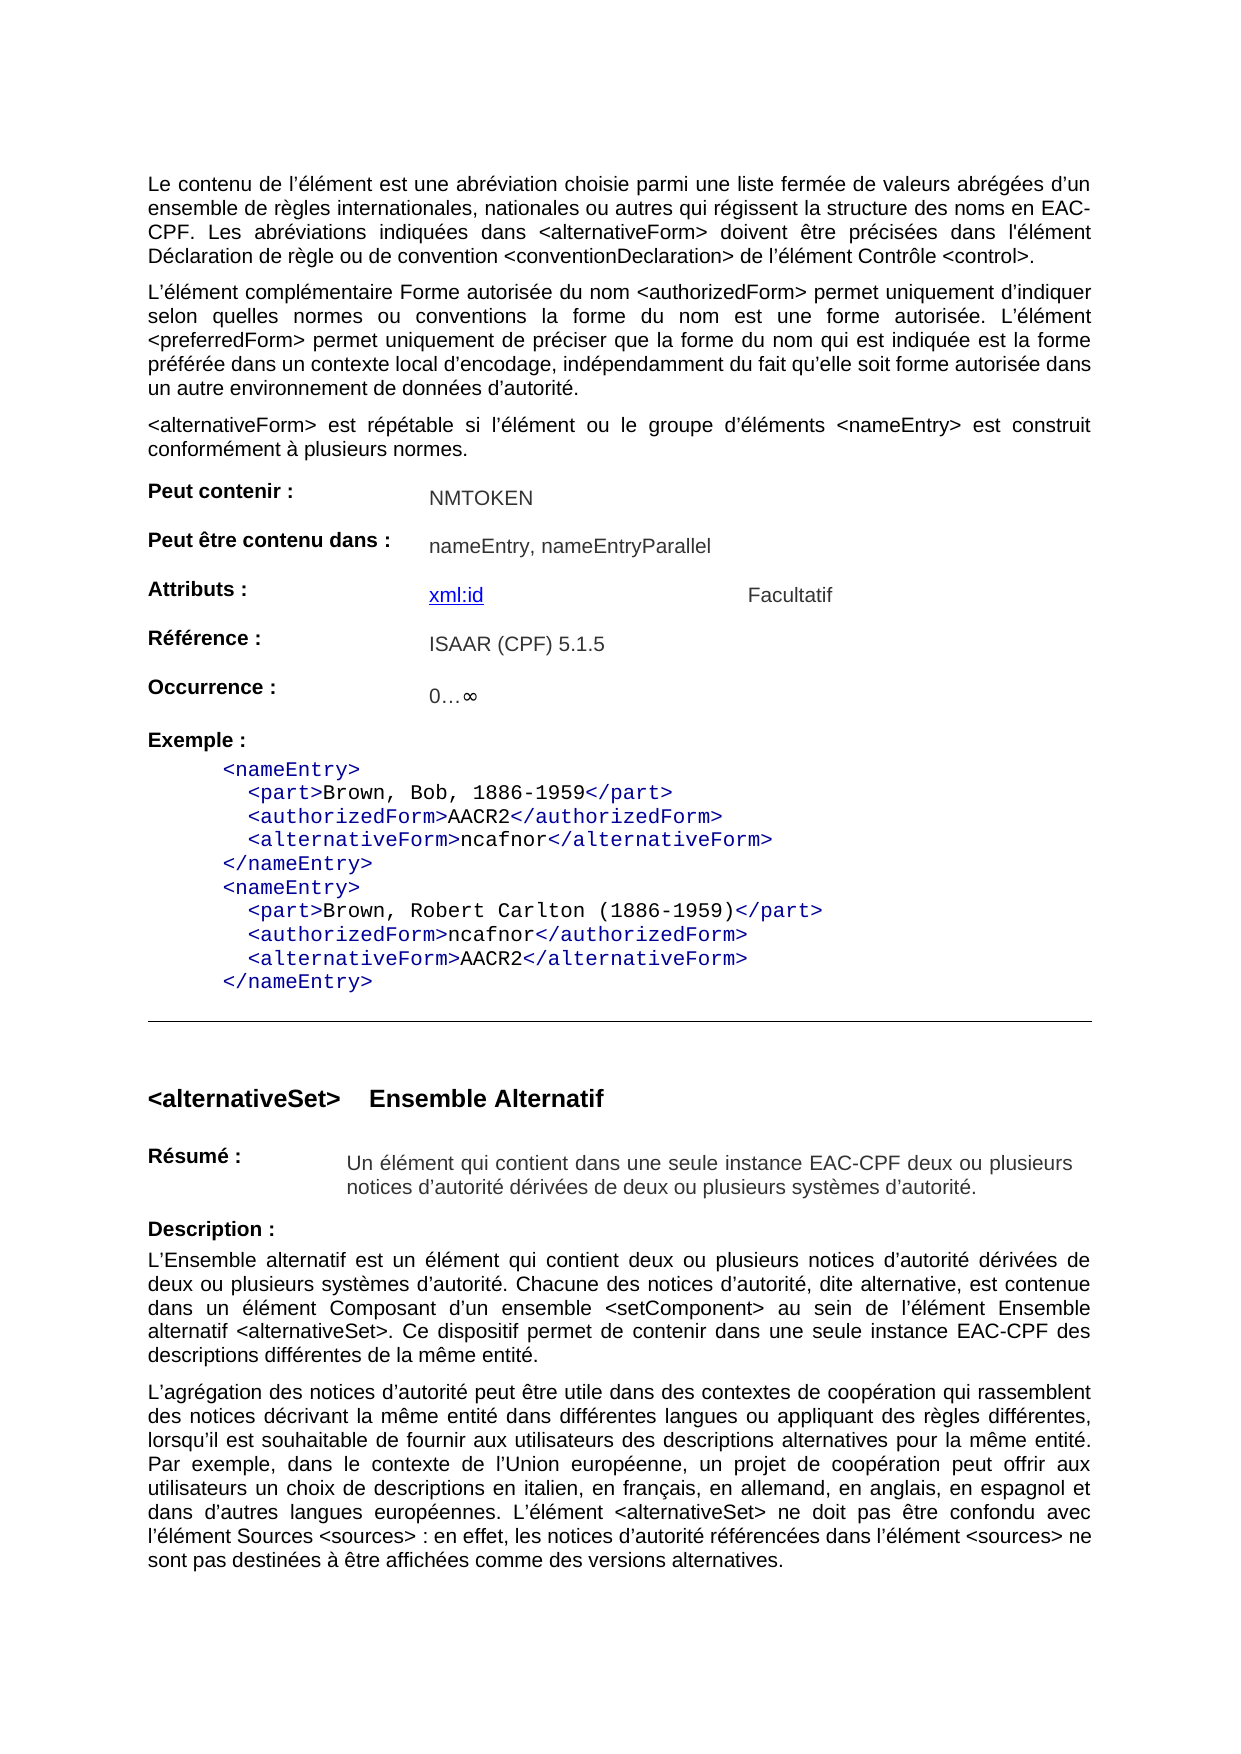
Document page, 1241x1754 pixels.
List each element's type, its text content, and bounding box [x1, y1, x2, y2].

text L’agrégation des notices d’autorité peut être utile dans des contextes de coopération qui rassemblent des notices décrivant la même entité dans différentes langues ou appliquant des règles différentes, lorsqu’il est souhaitable de fournir aux utilisateurs des descriptions alternatives pour la même entité. Par exemple, dans le contexte de l’Union européenne, un projet de coopération peut offrir aux utilisateurs un choix de descriptions en italien, en français, en allemand, en anglais, en espagnol et dans d’autres langues européennes. L’élément <alternativeSet> ne doit pas être confondu avec l’élément Sources <sources> : en effet, les notices d’autorité référencées dans l’élément <sources> ne sont pas destinées à être affichées comme des versions alternatives. [148, 1380, 1092, 1571]
table_cell nameEntry, nameEntryParallel [429, 522, 1085, 571]
table_header Résumé : [136, 1138, 335, 1211]
table_cell Référence : [148, 620, 429, 669]
text <alternativeForm> est répétable si l’élément ou le groupe d’éléments <nameEntry> est construit conformément à plusieurs normes. [148, 412, 1092, 460]
text L’Ensemble alternatif est un élément qui contient deux ou plusieurs notices d’autorité dérivées de deux ou plusieurs systèmes d’autorité. Chacune des notices d’autorité, dite alternative, est contenue dans un élément Composant d’un ensemble <setComponent> au sein de l’élément Ensemble alternatif <alternativeSet>. Ce dispositif permet de contenir dans une seule instance EAC-CPF des descriptions différentes de la même entité. [148, 1247, 1092, 1367]
table_cell Peut être contenu dans : [148, 522, 429, 571]
table_cell 0…∞ [429, 669, 1085, 722]
table_cell ISAAR (CPF) 5.1.5 [429, 620, 1085, 669]
table_cell Facultatif [748, 571, 1085, 620]
text Exemple : [148, 728, 1092, 752]
table_header NMTOKEN [429, 473, 1085, 522]
text <alternativeSet> Ensemble Alternatif [148, 1084, 1092, 1113]
table_cell Occurrence : [148, 669, 429, 722]
table_header Peut contenir : [148, 473, 429, 522]
table_cell xml:id [429, 571, 748, 620]
text <nameEntry> <part>Brown, Bob, 1886-1959</part> <authorizedForm>AACR2</authorizedForm> <alternativeForm>ncafnor</alternativeForm> </nameEntry> <nameEntry> <part>Brown, Robert Carlton (1886-1959)</part> <authorizedForm>ncafnor</authorizedForm> <alternativeForm>AACR2</alternativeForm> </nameEntry> [148, 758, 1092, 995]
text Le contenu de l’élément est une abréviation choisie parmi une liste fermée de valeurs abrégées d’un ensemble de règles internationales, nationales ou autres qui régissent la structure des noms en EAC-CPF. Les abréviations indiquées dans <alternativeForm> doivent être précisées dans l'élément Déclaration de règle ou de convention <conventionDeclaration> de l’élément Contrôle <control>. [148, 172, 1092, 268]
table_cell Attributs : [148, 571, 429, 620]
text Description : [148, 1217, 1092, 1241]
text L’élément complémentaire Forme autorisée du nom <authorizedForm> permet uniquement d’indiquer selon quelles normes ou conventions la forme du nom est une forme autorisée. L’élément <preferredForm> permet uniquement de préciser que la forme du nom qui est indiquée est la forme préférée dans un contexte local d’encodage, indépendamment du fait qu’elle soit forme autorisée dans un autre environnement de données d’autorité. [148, 280, 1092, 400]
table_header Un élément qui contient dans une seule instance EAC-CPF deux ou plusieurs notices d’autorité dérivées de deux ou plusieurs systèmes d’autorité. [335, 1138, 1085, 1211]
